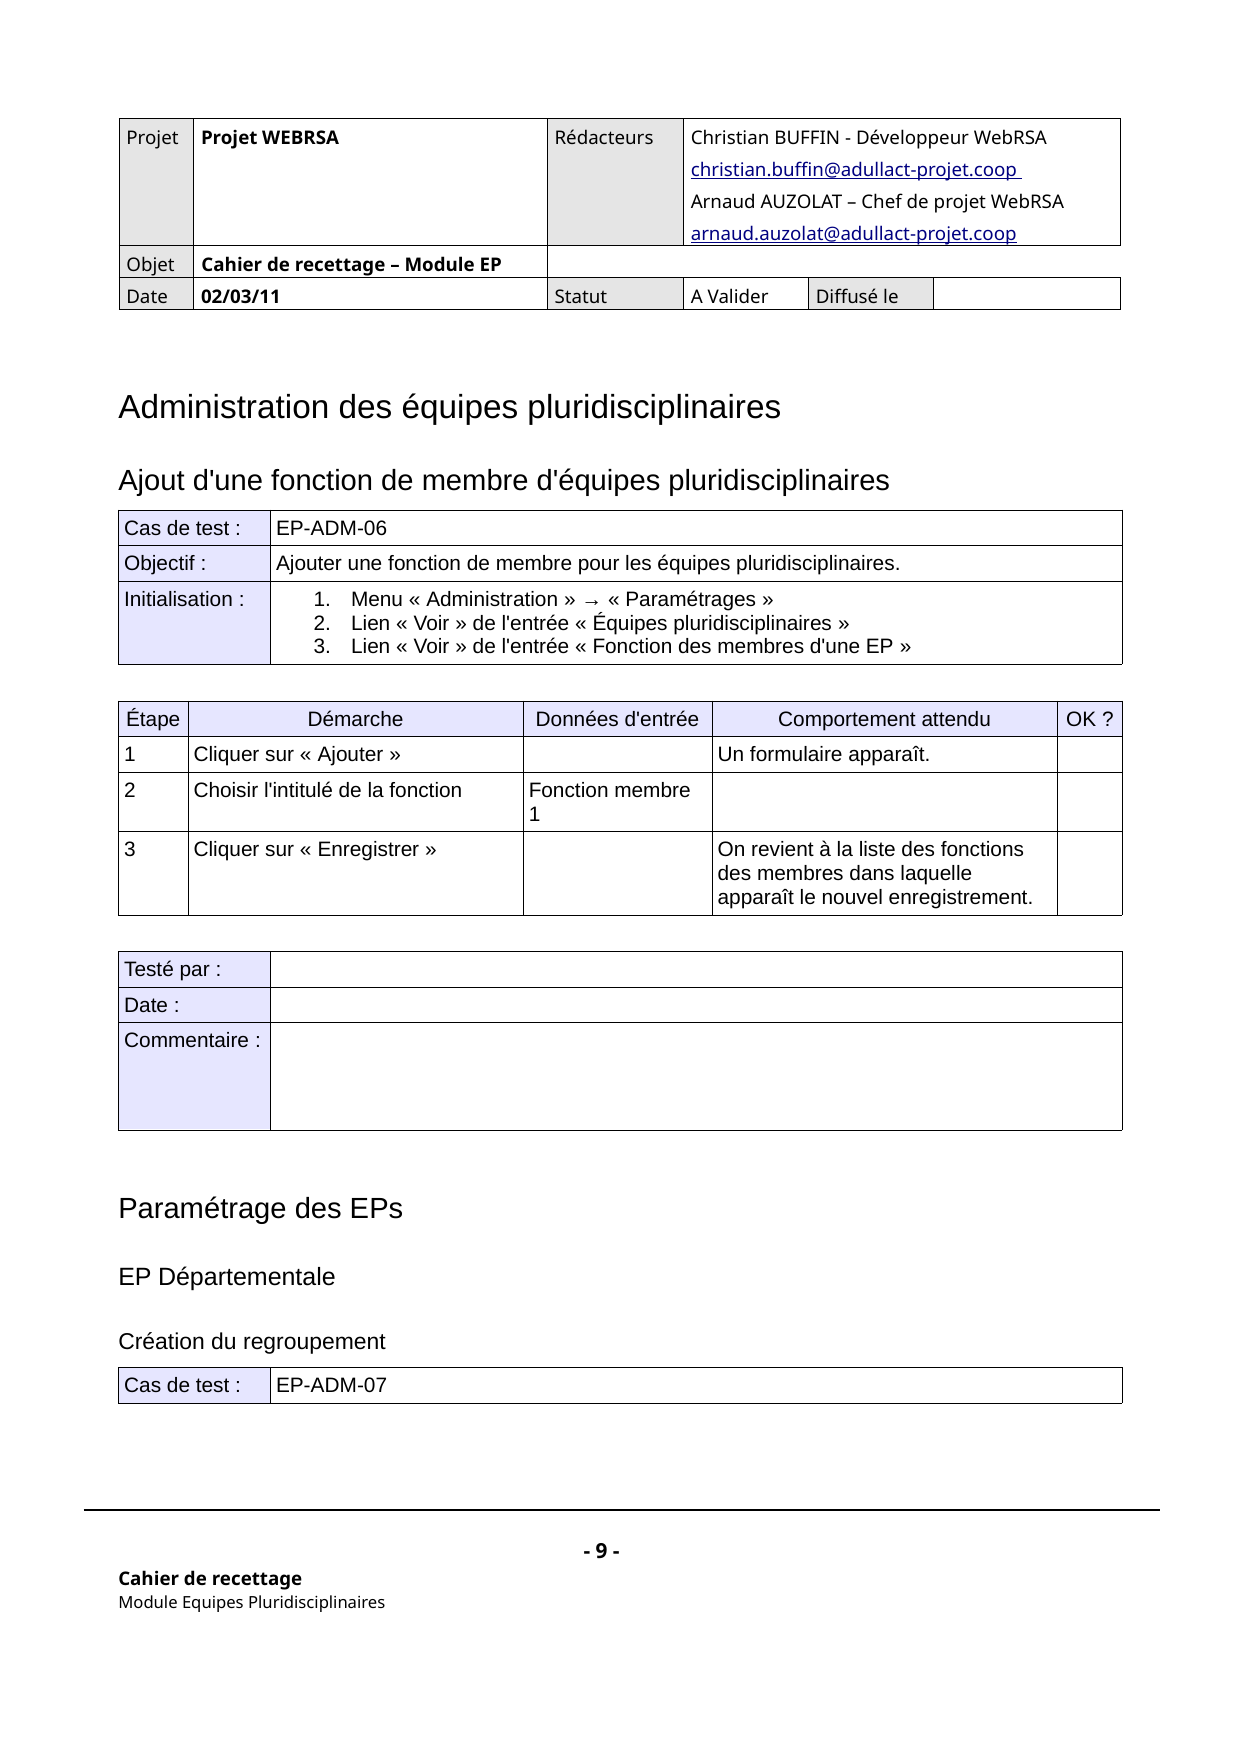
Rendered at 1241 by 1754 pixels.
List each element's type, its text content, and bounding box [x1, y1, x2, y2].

table_cell On revient à la liste des fonctions des membres dans laquelle apparaît le nouvel enregistrement. [713, 832, 1057, 914]
table_cell Ajouter une fonction de membre pour les équipes pluridisciplinaires. [271, 546, 1122, 581]
table_cell [713, 773, 1057, 831]
table_cell Un formulaire apparaît. [713, 737, 1057, 772]
table_cell Fonction membre 1 [524, 773, 712, 831]
table_cell [1058, 737, 1122, 772]
table_cell Date : [119, 988, 270, 1022]
table_cell Objectif : [119, 546, 270, 581]
table_header EP-ADM-07 [271, 1368, 1122, 1403]
table_cell Menu « Administration » → « Paramétrages » Lien « Voir » de l'entrée « Équipes pluridisciplinaires » Lien « Voir » de l'entrée « Fonction des membres d'une EP » [271, 582, 1122, 664]
table_cell [1058, 773, 1122, 831]
subtitle EP Départementale [118, 1262, 1122, 1291]
table_cell 3 [119, 832, 188, 914]
subtitle Paramétrage des EPs [118, 1191, 1122, 1224]
table_cell [271, 988, 1122, 1022]
table_header Comportement attendu [713, 702, 1057, 736]
table_header Démarche [189, 702, 523, 736]
table_cell Cliquer sur « Ajouter » [189, 737, 523, 772]
table_header EP-ADM-06 [271, 511, 1122, 545]
table_cell [271, 1023, 1122, 1129]
table_cell 2 [119, 773, 188, 831]
table_cell [1058, 832, 1122, 914]
table_header OK ? [1058, 702, 1122, 736]
table_cell 1 [119, 737, 188, 772]
table_header Étape [119, 702, 188, 736]
table_cell [524, 832, 712, 914]
table_header [271, 952, 1122, 987]
table_header Données d'entrée [524, 702, 712, 736]
subtitle Ajout d'une fonction de membre d'équipes pluridisciplinaires [118, 463, 1122, 497]
table_header Testé par : [119, 952, 270, 987]
table_header Cas de test : [119, 511, 270, 545]
table_cell [524, 737, 712, 772]
table_cell Initialisation : [119, 582, 270, 664]
table_cell Choisir l'intitulé de la fonction [189, 773, 523, 831]
table_header Cas de test : [119, 1368, 270, 1403]
table_cell Commentaire : [119, 1023, 270, 1129]
table_cell Cliquer sur « Enregistrer » [189, 832, 523, 914]
subtitle Administration des équipes pluridisciplinaires [118, 387, 1122, 426]
subtitle Création du regroupement [118, 1328, 1122, 1355]
